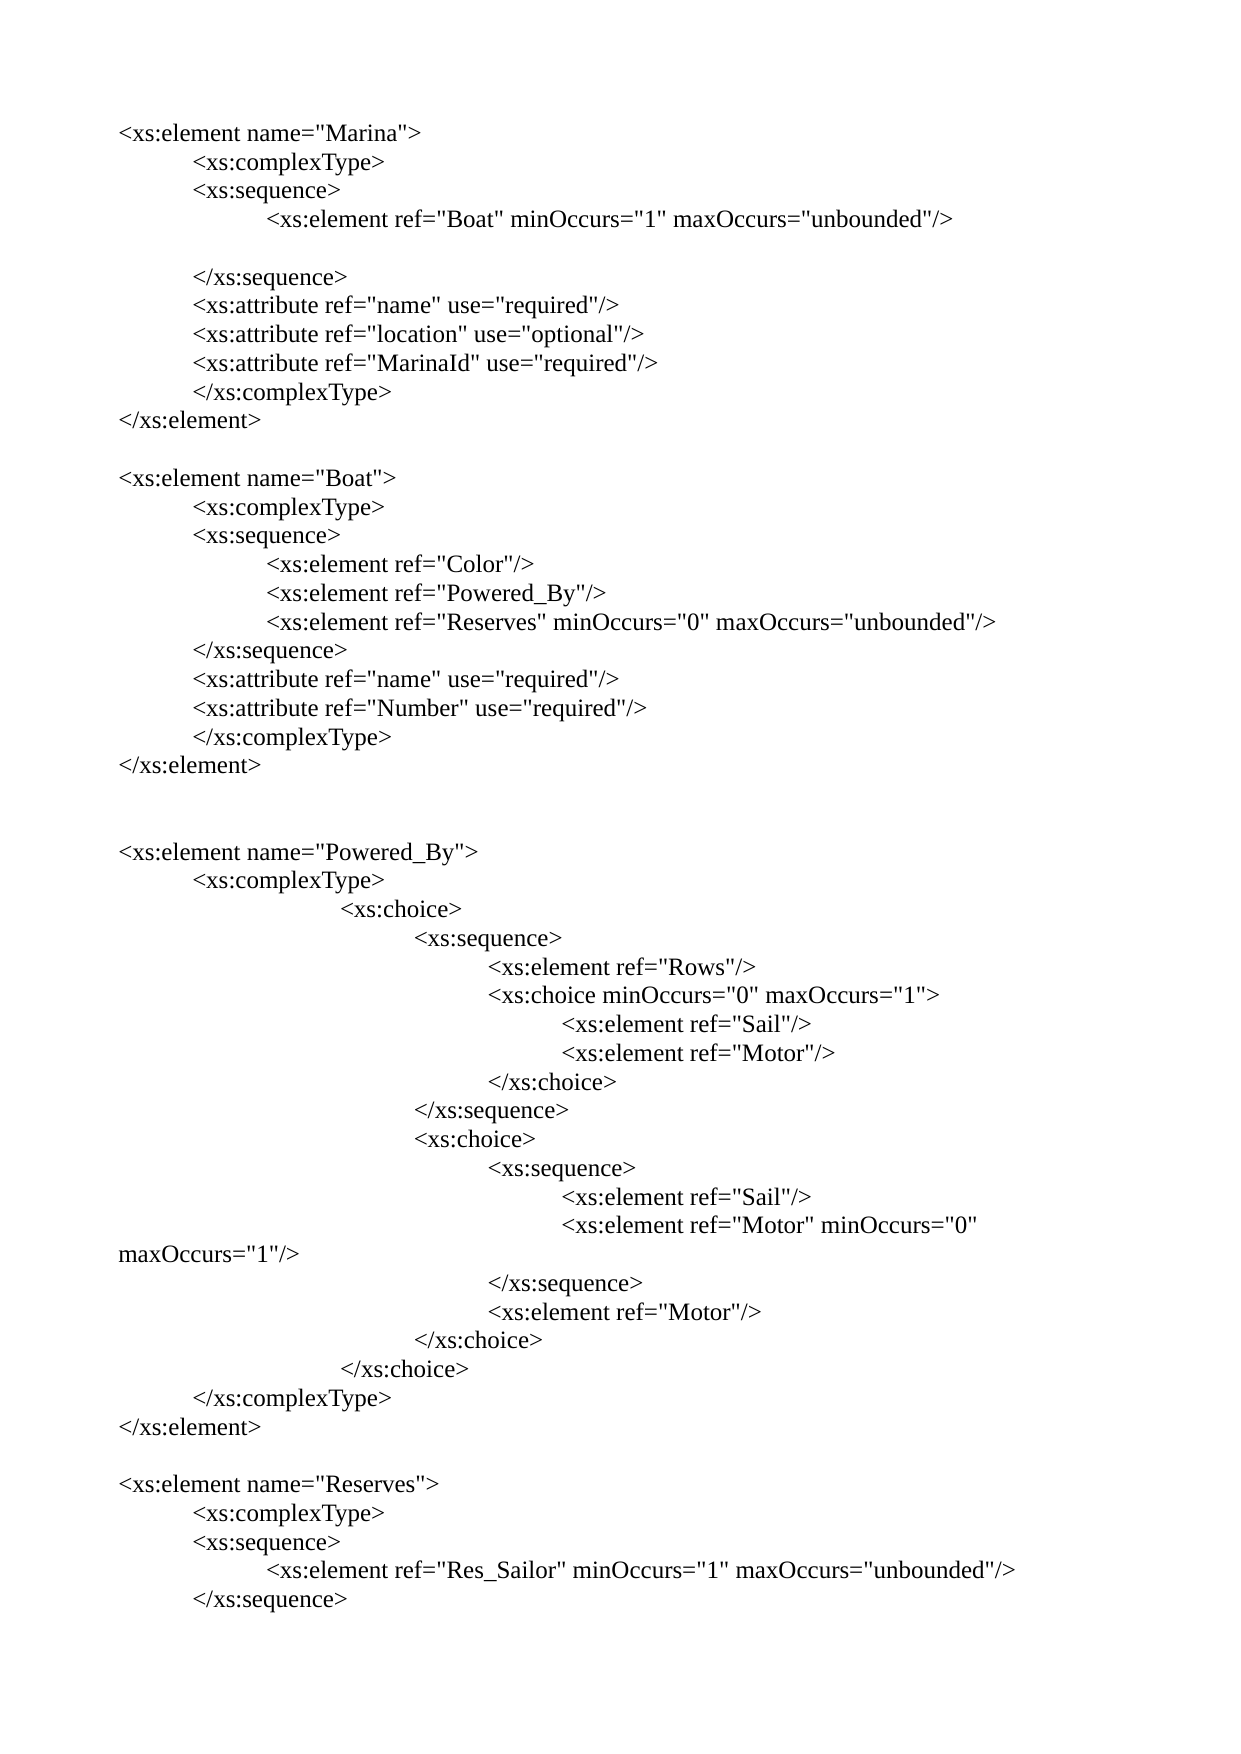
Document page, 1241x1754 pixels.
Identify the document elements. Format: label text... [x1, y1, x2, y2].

text <xs:complexType> [118, 147, 1122, 176]
text </xs:complexType> [118, 377, 1122, 406]
text <xs:sequence> [118, 1527, 1122, 1556]
text </xs:sequence> [118, 636, 1122, 664]
text </xs:sequence> [118, 1584, 1122, 1613]
text </xs:choice> [118, 1067, 1122, 1096]
text <xs:element ref="Powered_By"/> [118, 578, 1122, 607]
text </xs:choice> [118, 1354, 1122, 1383]
text <xs:sequence> [118, 521, 1122, 549]
text <xs:element ref="Boat" minOccurs="1" maxOccurs="unbounded"/> [118, 204, 1122, 262]
text <xs:choice> [118, 894, 1122, 923]
text </xs:element> [118, 406, 1122, 434]
text <xs:complexType> [118, 866, 1122, 894]
text <xs:choice> [118, 1124, 1122, 1153]
text <xs:element ref="Res_Sailor" minOccurs="1" maxOccurs="unbounded"/> [118, 1556, 1122, 1584]
text <xs:element ref="Motor"/> [118, 1297, 1122, 1326]
text <xs:element ref="Color"/> [118, 549, 1122, 578]
text <xs:element name="Boat"> [118, 463, 1122, 492]
text <xs:attribute ref="Number" use="required"/> [118, 693, 1122, 722]
text <xs:element ref="Motor" minOccurs="0" maxOccurs="1"/> [118, 1211, 1122, 1268]
text <xs:attribute ref="location" use="optional"/> [118, 319, 1122, 348]
text <xs:sequence> [118, 923, 1122, 952]
text </xs:sequence> [118, 1268, 1122, 1297]
text <xs:sequence> [118, 1153, 1122, 1182]
text <xs:attribute ref="name" use="required"/> [118, 664, 1122, 693]
text </xs:choice> [118, 1326, 1122, 1354]
text <xs:element ref="Sail"/> [118, 1182, 1122, 1211]
text <xs:element name="Powered_By"> [118, 837, 1122, 866]
text <xs:attribute ref="name" use="required"/> [118, 291, 1122, 319]
text <xs:element ref="Rows"/> [118, 952, 1122, 981]
text <xs:complexType> [118, 1498, 1122, 1527]
text <xs:element name="Reserves"> [118, 1469, 1122, 1498]
text <xs:sequence> [118, 176, 1122, 204]
text <xs:element ref="Sail"/> [118, 1009, 1122, 1038]
text <xs:element ref="Reserves" minOccurs="0" maxOccurs="unbounded"/> [118, 607, 1122, 636]
text <xs:element ref="Motor"/> [118, 1038, 1122, 1067]
text <xs:complexType> [118, 492, 1122, 521]
text </xs:complexType> [118, 722, 1122, 751]
text </xs:element> [118, 751, 1122, 779]
text </xs:element> [118, 1412, 1122, 1441]
text <xs:element name="Marina"> [118, 118, 1122, 147]
text </xs:sequence> [118, 262, 1122, 291]
text <xs:attribute ref="MarinaId" use="required"/> [118, 348, 1122, 377]
text </xs:complexType> [118, 1383, 1122, 1412]
text </xs:sequence> [118, 1096, 1122, 1124]
text <xs:choice minOccurs="0" maxOccurs="1"> [118, 981, 1122, 1009]
